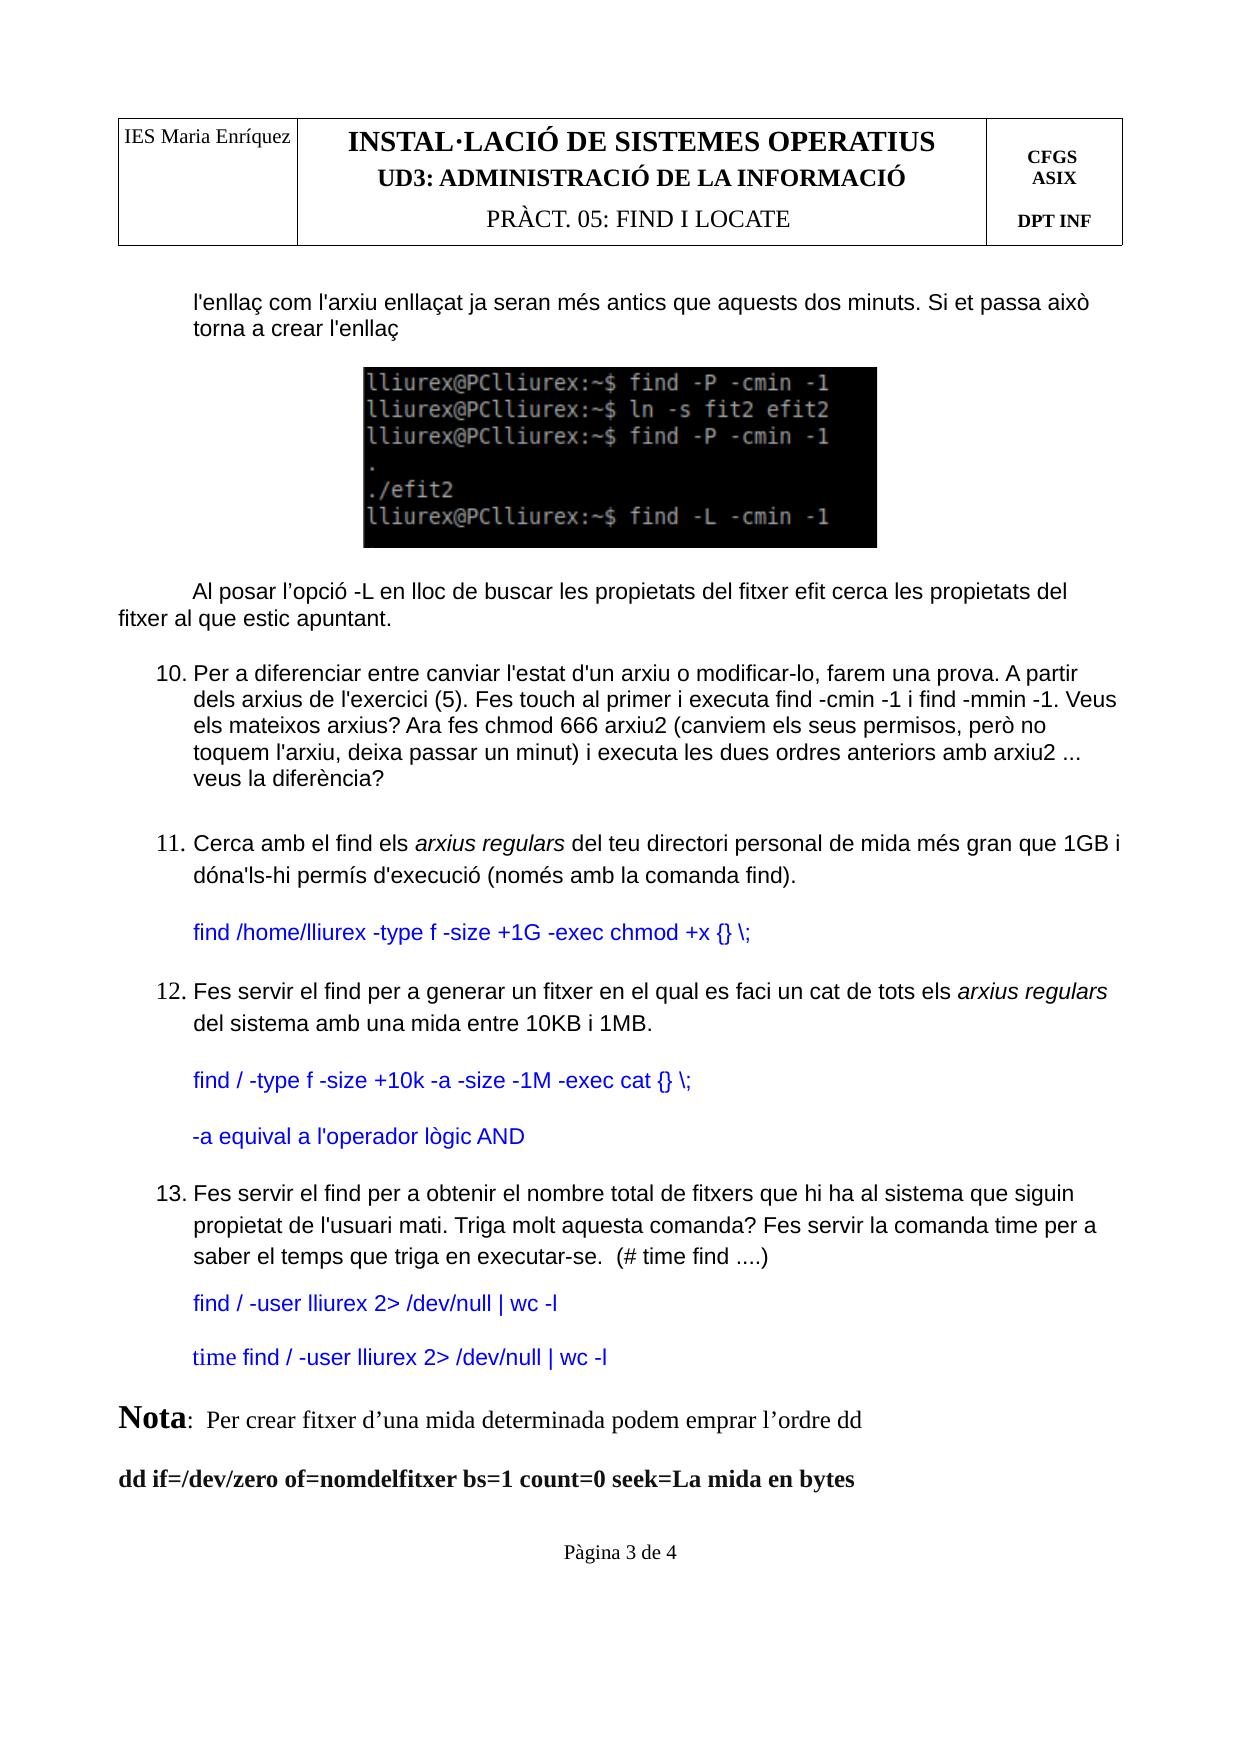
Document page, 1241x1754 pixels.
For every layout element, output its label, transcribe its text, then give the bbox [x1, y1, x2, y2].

list find /home/lliurex -type f -size +1G -exec chmod +x {} \; [156, 919, 1122, 945]
text dd if=/dev/zero of=nomdelfitxer bs=1 count=0 seek=La mida en bytes [118, 1464, 1122, 1493]
list Cerca amb el find els arxius regulars del teu directori personal de mida més gran que 1GB i dóna'ls-hi permís d'execució (només amb la comanda find). [156, 828, 1122, 889]
text -a equival a l'operador lògic AND [118, 1123, 1122, 1150]
picture [363, 367, 878, 548]
list l'enllaç com l'arxiu enllaçat ja seran més antics que aquests dos minuts. Si et passa això torna a crear l'enllaç [156, 288, 1122, 341]
text Al posar l’opció -L en lloc de buscar les propietats del fitxer efit cerca les propietats del fitxer al que estic apuntant. [118, 578, 1122, 631]
list find / -type f -size +10k -a -size -1M -exec cat {} \; [156, 1067, 1122, 1093]
list find / -user lliurex 2> /dev/null | wc -l [156, 1289, 1122, 1316]
list Per a diferenciar entre canviar l'estat d'un arxiu o modificar-lo, farem una prova. A partir dels arxius de l'exercici (5). Fes touch al primer i executa find -cmin -1 i find -mmin -1. Veus els mateixos arxius? Ara fes chmod 666 arxiu2 (canviem els seus permisos, però no toquem l'arxiu, deixa passar un minut) i executa les dues ordres anteriors amb arxiu2 ... veus la diferència? [156, 660, 1122, 818]
list Fes servir el find per a generar un fitxer en el qual es faci un cat de tots els arxius regulars del sistema amb una mida entre 10KB i 1MB. [156, 976, 1122, 1036]
list Fes servir el find per a obtenir el nombre total de fitxers que hi ha al sistema que siguin propietat de l'usuari mati. Triga molt aquesta comanda? Fes servir la comanda time per a saber el temps que triga en executar-se. (# time find ....) [156, 1180, 1122, 1269]
text Nota: Per crear fitxer d’una mida determinada podem emprar l’ordre dd [118, 1397, 1122, 1436]
text time find / -user lliurex 2> /dev/null | wc -l [118, 1342, 1122, 1371]
